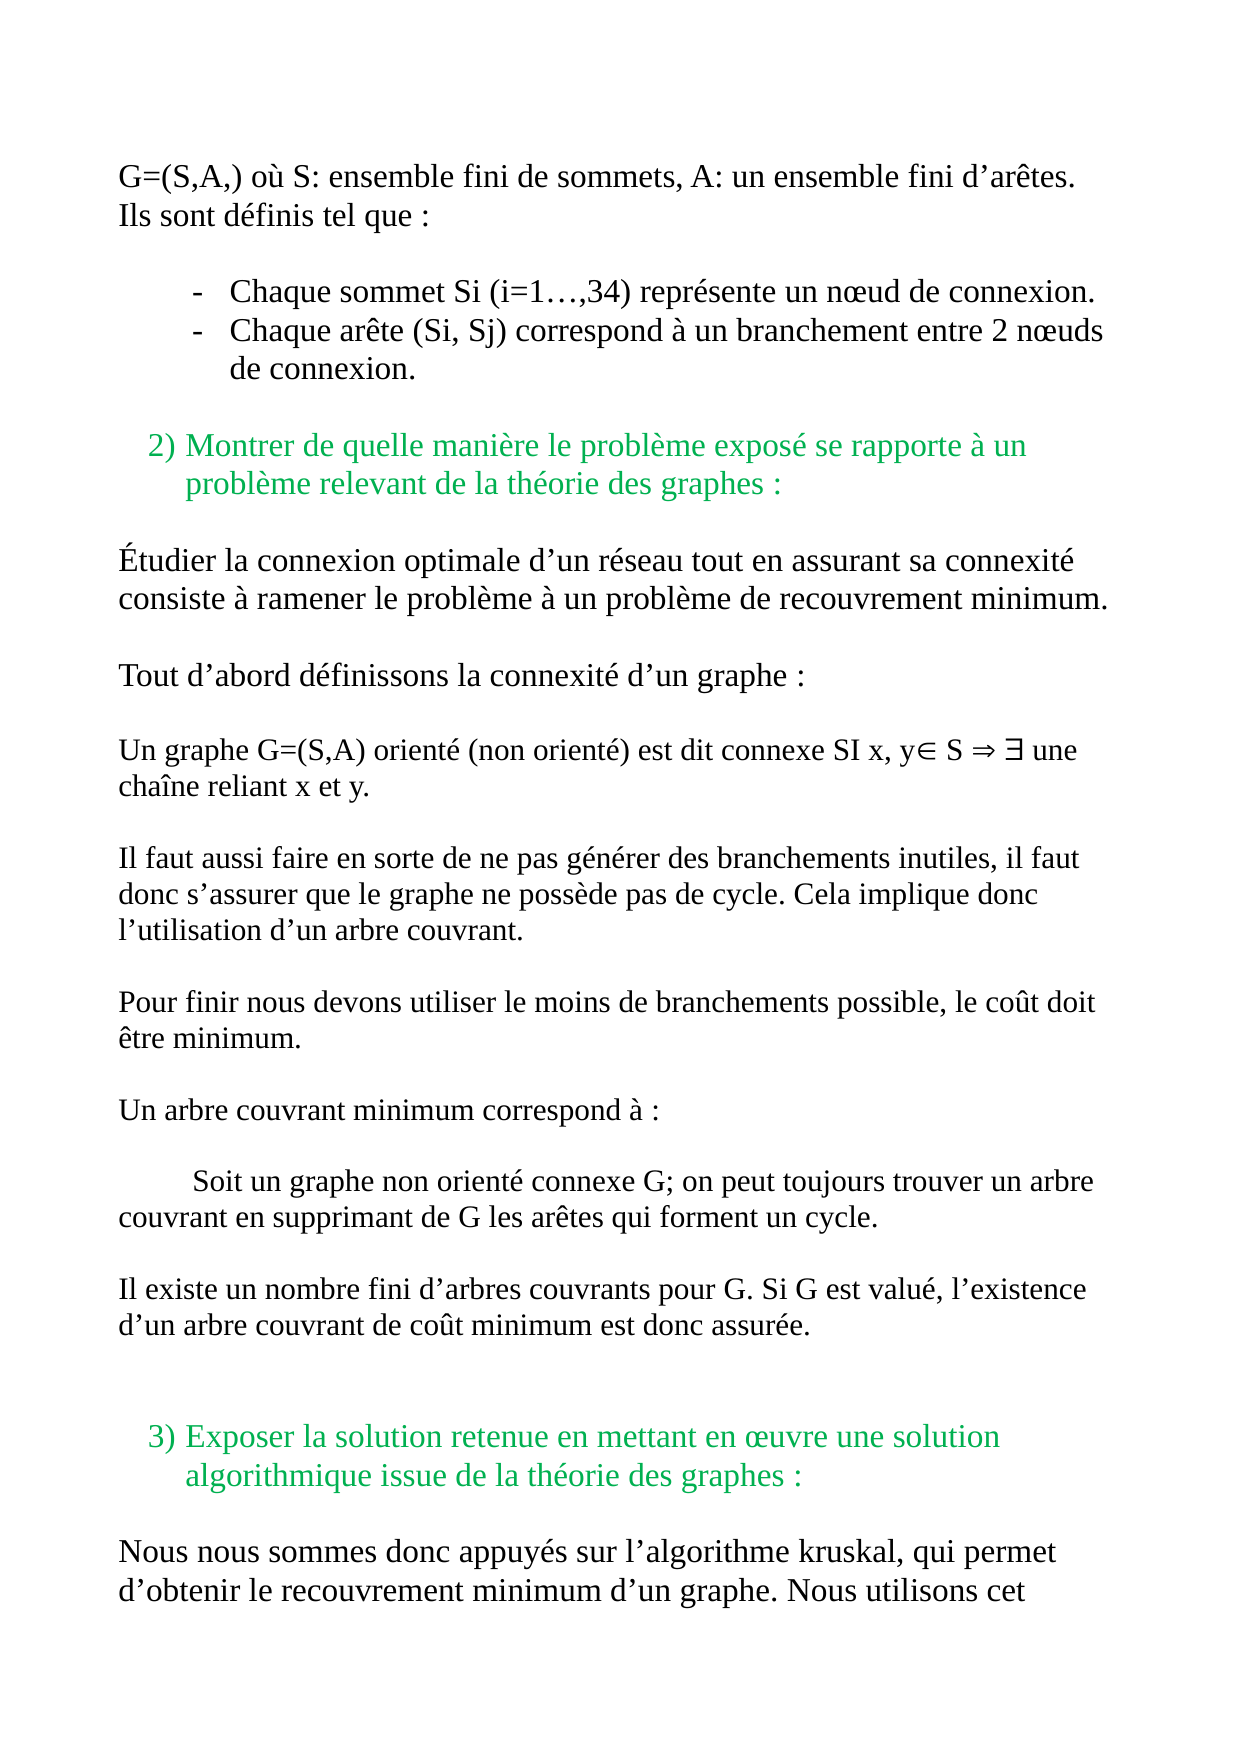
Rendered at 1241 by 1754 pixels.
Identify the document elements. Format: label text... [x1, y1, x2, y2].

list Chaque sommet Si (i=1…,34) représente un nœud de connexion. [192, 271, 1122, 310]
text G=(S,A,) où S: ensemble fini de sommets, A: un ensemble fini d’arêtes. [118, 156, 1122, 195]
text Soit un graphe non orienté connexe G; on peut toujours trouver un arbre couvrant en supprimant de G les arêtes qui forment un cycle. [118, 1163, 1122, 1234]
text Nous nous sommes donc appuyés sur l’algorithme kruskal, qui permet d’obtenir le recouvrement minimum d’un graphe. Nous utilisons cet [118, 1532, 1122, 1608]
text Pour finir nous devons utiliser le moins de branchements possible, le coût doit être minimum. [118, 983, 1122, 1055]
text Il faut aussi faire en sorte de ne pas générer des branchements inutiles, il faut donc s’assurer que le graphe ne possède pas de cycle. Cela implique donc l’utilisation d’un arbre couvrant. [118, 839, 1122, 947]
text Ils sont définis tel que : [118, 195, 1122, 233]
text Étudier la connexion optimale d’un réseau tout en assurant sa connexité consiste à ramener le problème à un problème de recouvrement minimum. [118, 540, 1122, 616]
text Tout d’abord définissons la connexité d’un graphe : [118, 655, 1122, 693]
list Montrer de quelle manière le problème exposé se rapporte à un problème relevant de la théorie des graphes : [148, 425, 1122, 501]
text Il existe un nombre fini d’arbres couvrants pour G. Si G est valué, l’existence d’un arbre couvrant de coût minimum est donc assurée. [118, 1234, 1122, 1342]
text Un arbre couvrant minimum correspond à : [118, 1091, 1122, 1127]
text Un graphe G=(S,A) orienté (non orienté) est dit connexe SI x, y S   une chaîne reliant x et y. [118, 731, 1122, 803]
list Chaque arête (Si, Sj) correspond à un branchement entre 2 nœuds de connexion. [192, 310, 1122, 386]
list Exposer la solution retenue en mettant en œuvre une solution algorithmique issue de la théorie des graphes : [148, 1417, 1122, 1493]
